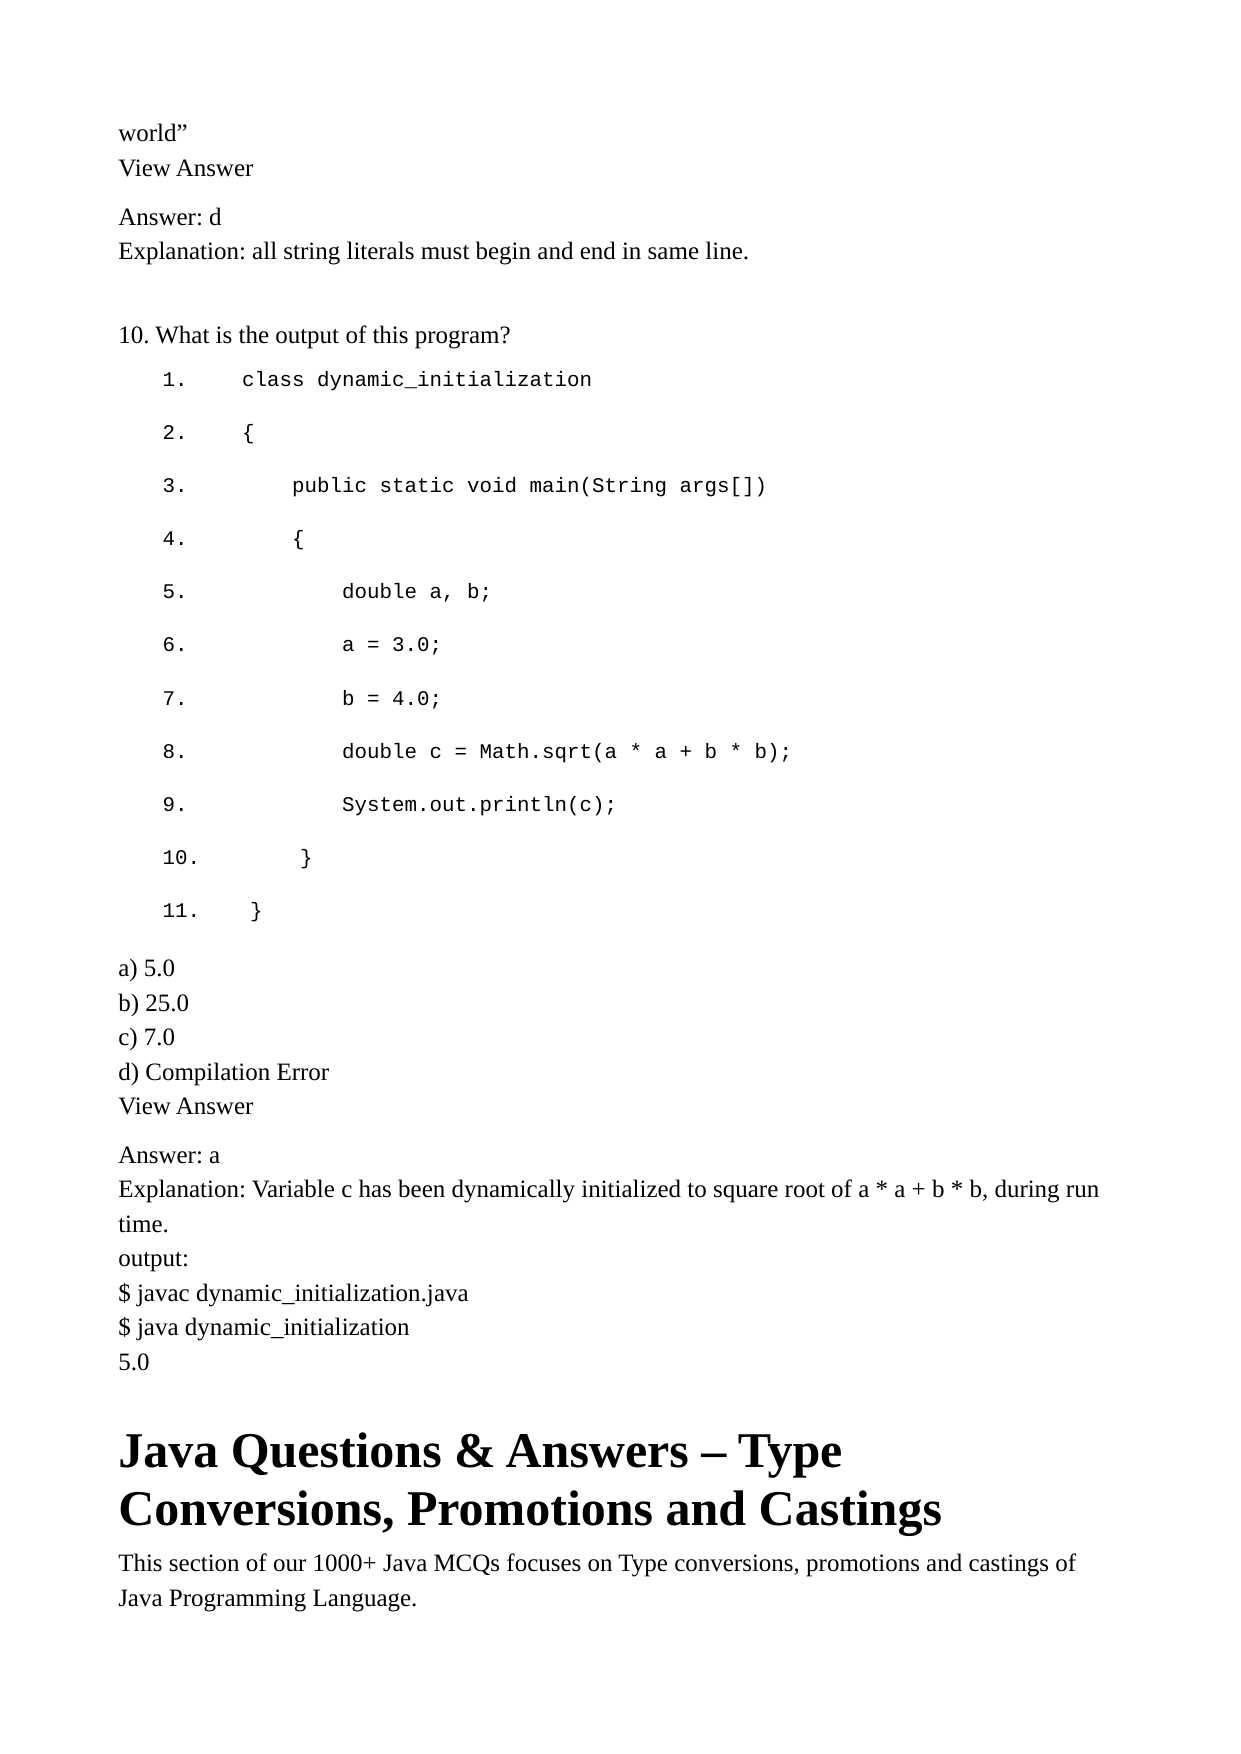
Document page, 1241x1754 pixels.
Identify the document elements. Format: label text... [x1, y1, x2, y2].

subtitle Java Questions & Answers – Type Conversions, Promotions and Castings [118, 1421, 1122, 1536]
list public static void main(String args[]) [162, 475, 1122, 499]
list { [162, 528, 1122, 552]
list double c = Math.sqrt(a * a + b * b); [162, 741, 1122, 764]
list b = 4.0; [162, 687, 1122, 711]
list { [162, 422, 1122, 446]
text world” View Answer [118, 118, 1122, 181]
list System.out.println(c); [162, 794, 1122, 817]
text Answer: a Explanation: Variable c has been dynamically initialized to square root of a * a + b * b, during run time. output: $ javac dynamic_initialization.java $ java dynamic_initialization 5.0 [118, 1140, 1122, 1376]
text This section of our 1000+ Java MCQs focuses on Type conversions, promotions and castings of Java Programming Language. [118, 1548, 1122, 1612]
list } [162, 847, 1122, 871]
text 10. What is the output of this program? [118, 320, 1122, 348]
text Answer: d Explanation: all string literals must begin and end in same line. [118, 202, 1122, 299]
text a) 5.0 b) 25.0 c) 7.0 d) Compilation Error View Answer [118, 953, 1122, 1120]
list a = 3.0; [162, 634, 1122, 658]
list class dynamic_initialization [162, 369, 1122, 392]
list double a, b; [162, 581, 1122, 605]
list } [162, 900, 1122, 924]
